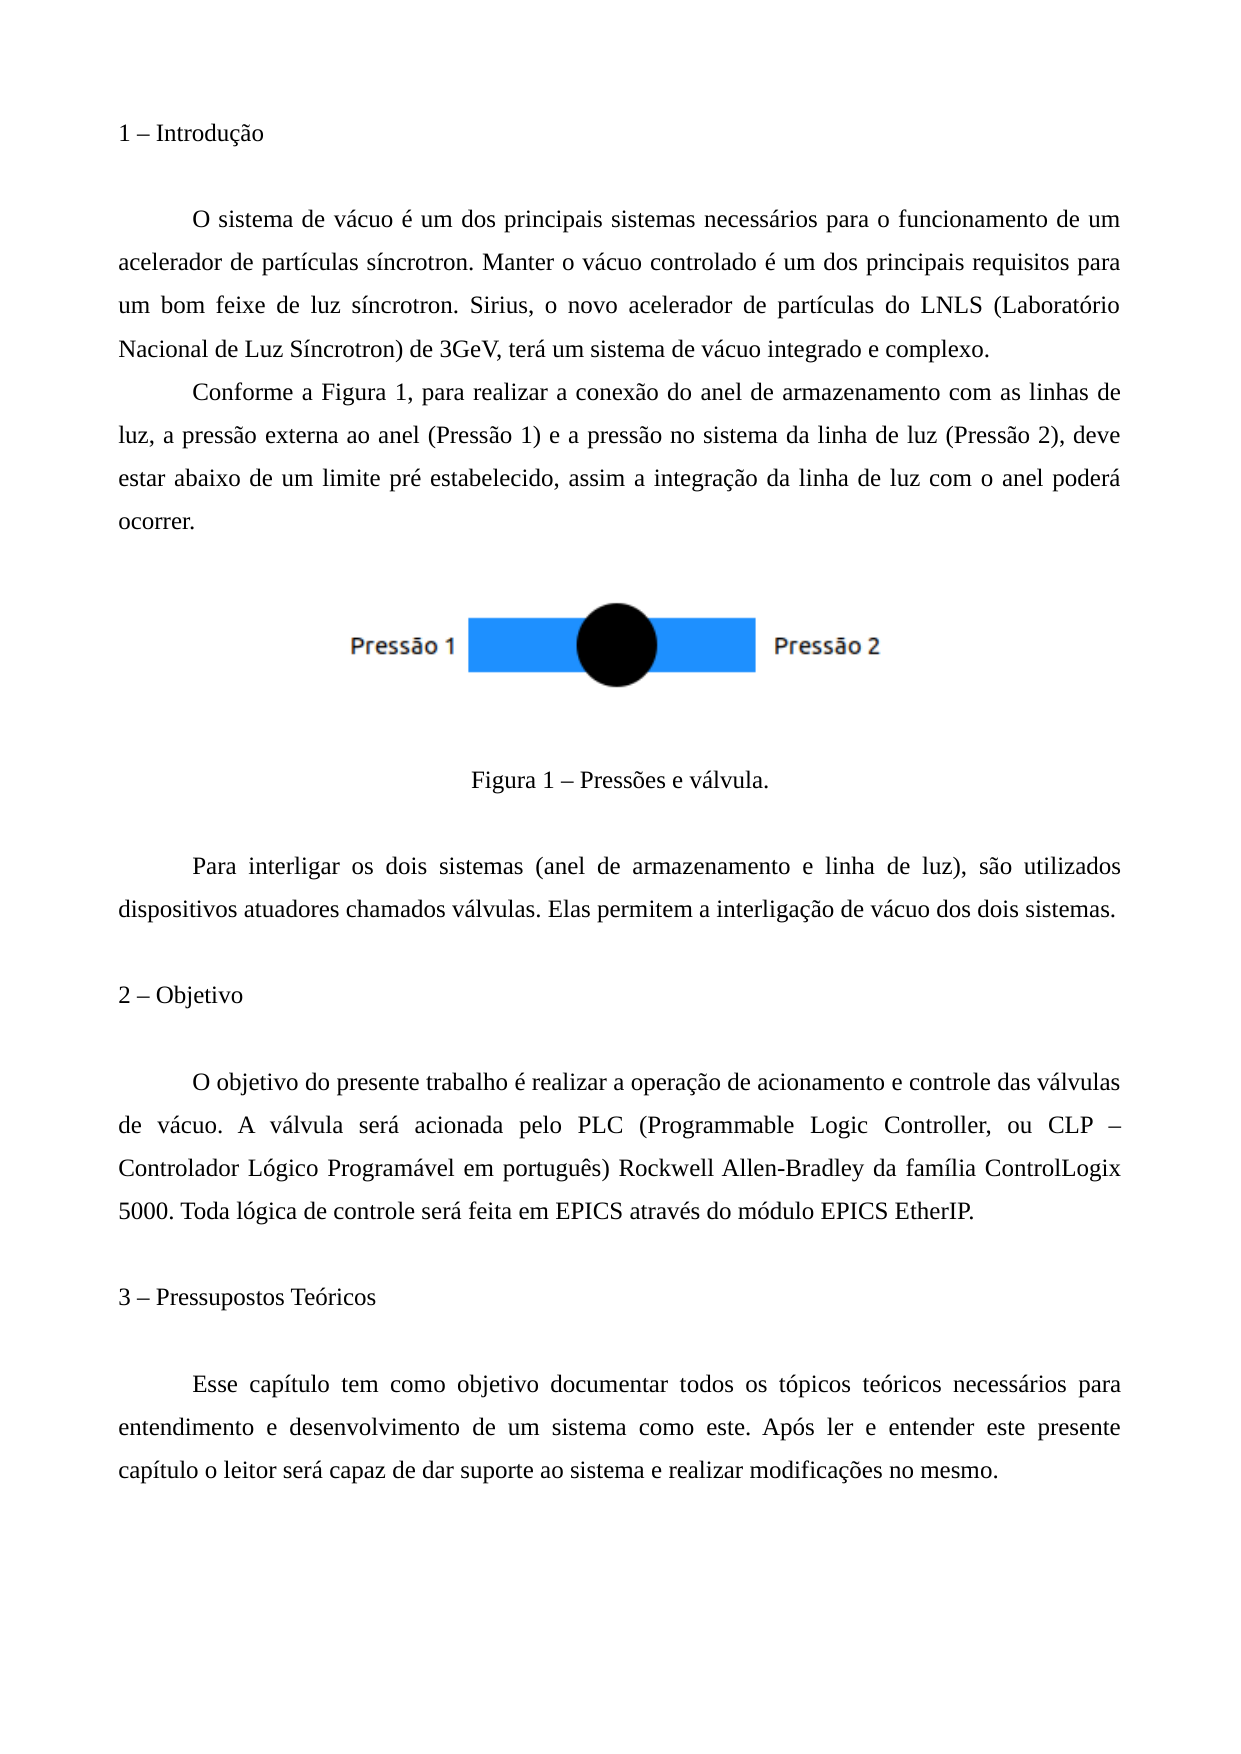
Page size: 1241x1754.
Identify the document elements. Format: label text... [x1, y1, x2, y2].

text O objetivo do presente trabalho é realizar a operação de acionamento e controle das válvulas de vácuo. A válvula será acionada pelo PLC (Programmable Logic Controller, ou CLP – Controlador Lógico Programável em português) Rockwell Allen-Bradley da família ControlLogix 5000. Toda lógica de controle será feita em EPICS através do módulo EPICS EtherIP. [118, 1067, 1122, 1225]
text 3 – Pressupostos Teóricos [118, 1282, 1122, 1311]
text 2 – Objetivo [118, 981, 1122, 1009]
text O sistema de vácuo é um dos principais sistemas necessários para o funcionamento de um acelerador de partículas síncrotron. Manter o vácuo controlado é um dos principais requisitos para um bom feixe de luz síncrotron. Sirius, o novo acelerador de partículas do LNLS (Laboratório Nacional de Luz Síncrotron) de 3GeV, terá um sistema de vácuo integrado e complexo. [118, 204, 1122, 362]
text Conforme a Figura 1, para realizar a conexão do anel de armazenamento com as linhas de luz, a pressão externa ao anel (Pressão 1) e a pressão no sistema da linha de luz (Pressão 2), deve estar abaixo de um limite pré estabelecido, assim a integração da linha de luz com o anel poderá ocorrer. [118, 377, 1122, 535]
picture [334, 592, 907, 730]
text Figura 1 – Pressões e válvula. [118, 765, 1122, 794]
text 1 – Introdução [118, 118, 1122, 147]
text Para interligar os dois sistemas (anel de armazenamento e linha de luz), são utilizados dispositivos atuadores chamados válvulas. Elas permitem a interligação de vácuo dos dois sistemas. [118, 851, 1122, 923]
text Esse capítulo tem como objetivo documentar todos os tópicos teóricos necessários para entendimento e desenvolvimento de um sistema como este. Após ler e entender este presente capítulo o leitor será capaz de dar suporte ao sistema e realizar modificações no mesmo. [118, 1369, 1122, 1484]
